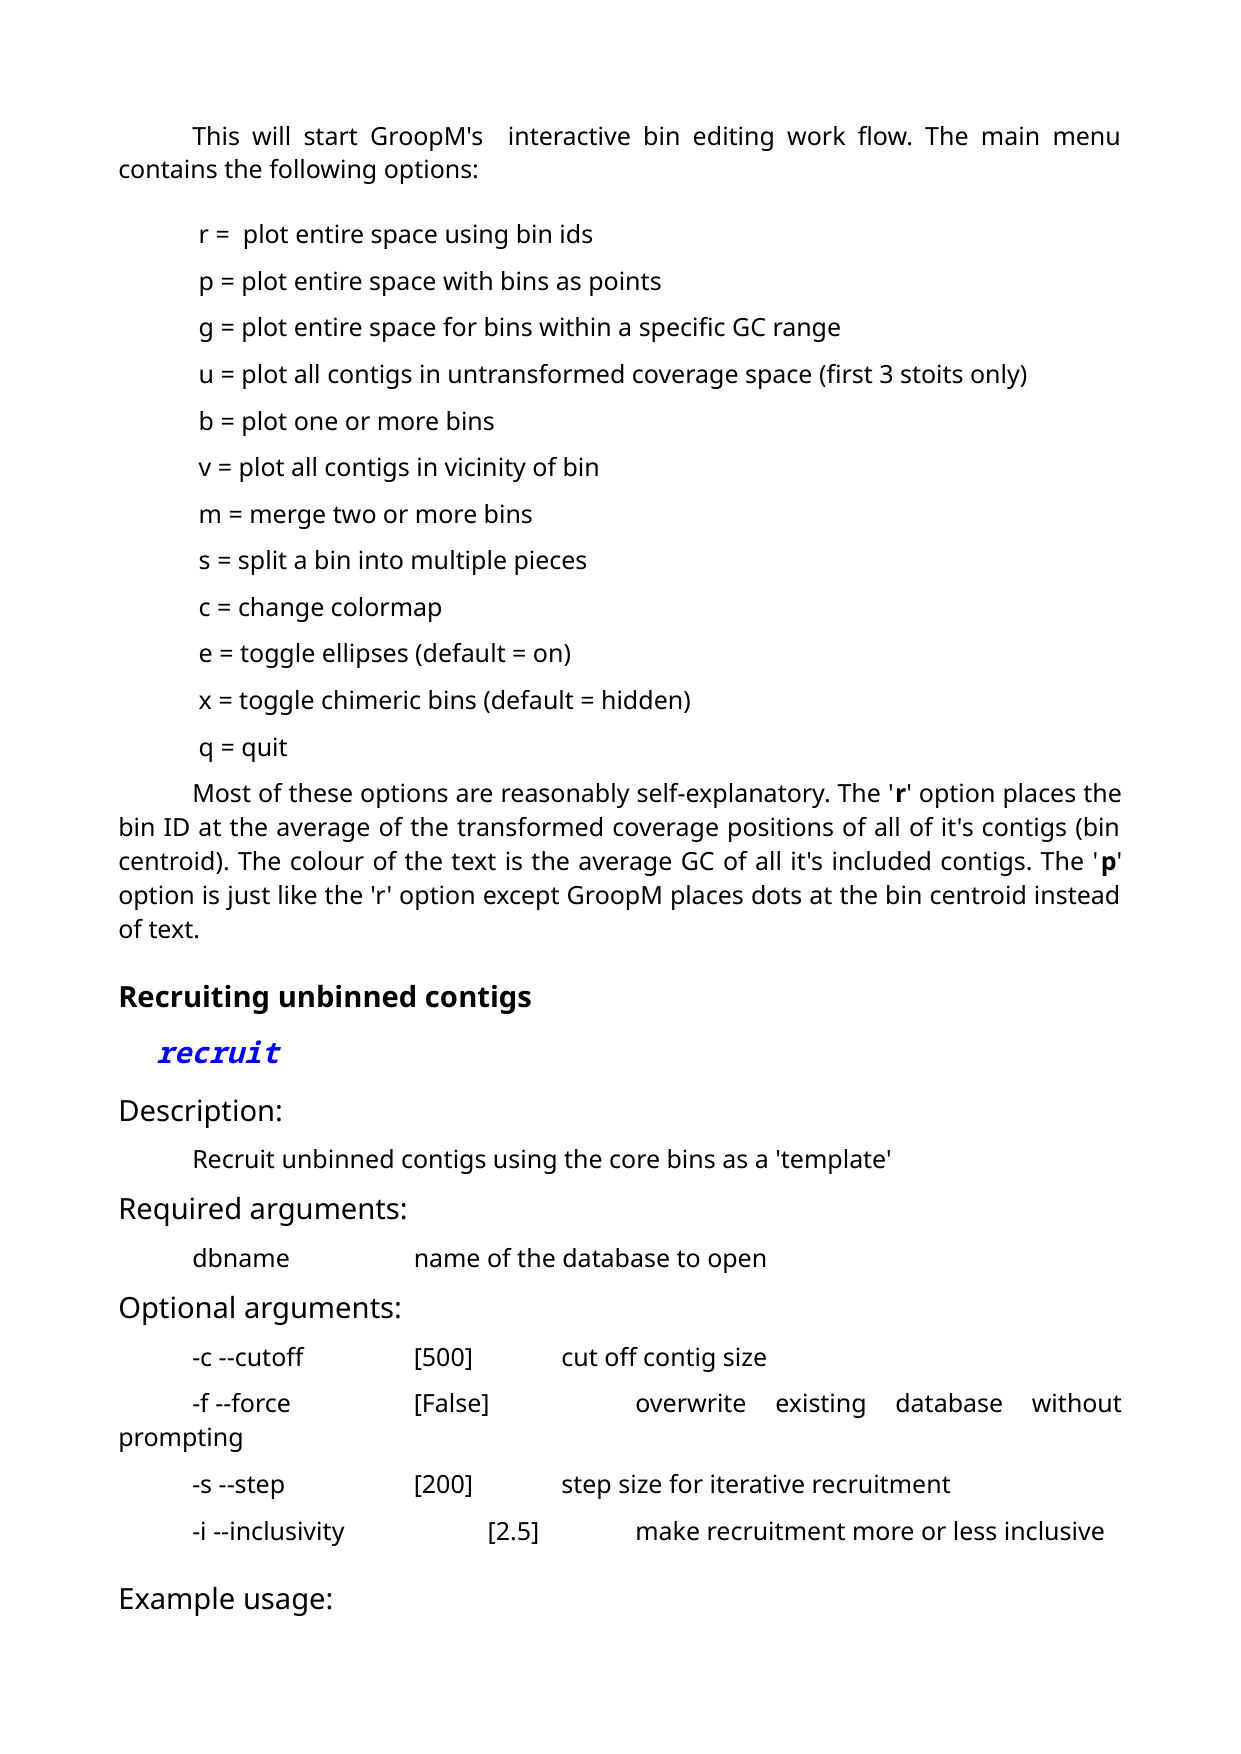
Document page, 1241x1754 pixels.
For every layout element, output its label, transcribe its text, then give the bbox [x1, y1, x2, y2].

text p = plot entire space with bins as points [118, 263, 1122, 298]
text r = plot entire space using bin ids [118, 217, 1122, 251]
text dbname name of the database to open [118, 1241, 1122, 1275]
text -s --step [200] step size for iterative recruitment [118, 1467, 1122, 1501]
text Description: [118, 1090, 1122, 1129]
text s = split a bin into multiple pieces [118, 543, 1122, 577]
subtitle Recruiting unbinned contigs [118, 976, 1122, 1016]
text x = toggle chimeric bins (default = hidden) [118, 683, 1122, 717]
text b = plot one or more bins [118, 403, 1122, 437]
text u = plot all contigs in untransformed coverage space (first 3 stoits only) [118, 357, 1122, 391]
text g = plot entire space for bins within a specific GC range [118, 310, 1122, 344]
text Most of these options are reasonably self-explanatory. The 'r' option places the bin ID at the average of the transformed coverage positions of all of it's contigs (bin centroid). The colour of the text is the average GC of all it's included contigs. The 'p' option is just like the 'r' option except GroopM places dots at the bin centroid instead of text. [118, 776, 1122, 946]
text Recruit unbinned contigs using the core bins as a 'template' [118, 1142, 1122, 1176]
text Required arguments: [118, 1188, 1122, 1228]
text c = change colormap [118, 589, 1122, 623]
text -f --force [False] overwrite existing database without prompting [118, 1386, 1122, 1454]
text e = toggle ellipses (default = on) [118, 636, 1122, 670]
text Example usage: [118, 1578, 1122, 1618]
text v = plot all contigs in vicinity of bin [118, 450, 1122, 484]
text -i --inclusivity [2.5] make recruitment more or less inclusive [118, 1513, 1122, 1547]
text Optional arguments: [118, 1287, 1122, 1327]
text This will start GroopM's interactive bin editing work flow. The main menu contains the following options: [118, 118, 1122, 186]
text m = merge two or more bins [118, 496, 1122, 530]
subtitle recruit [156, 1033, 1122, 1072]
text -c --cutoff [500] cut off contig size [118, 1339, 1122, 1373]
text q = quit [118, 729, 1122, 763]
